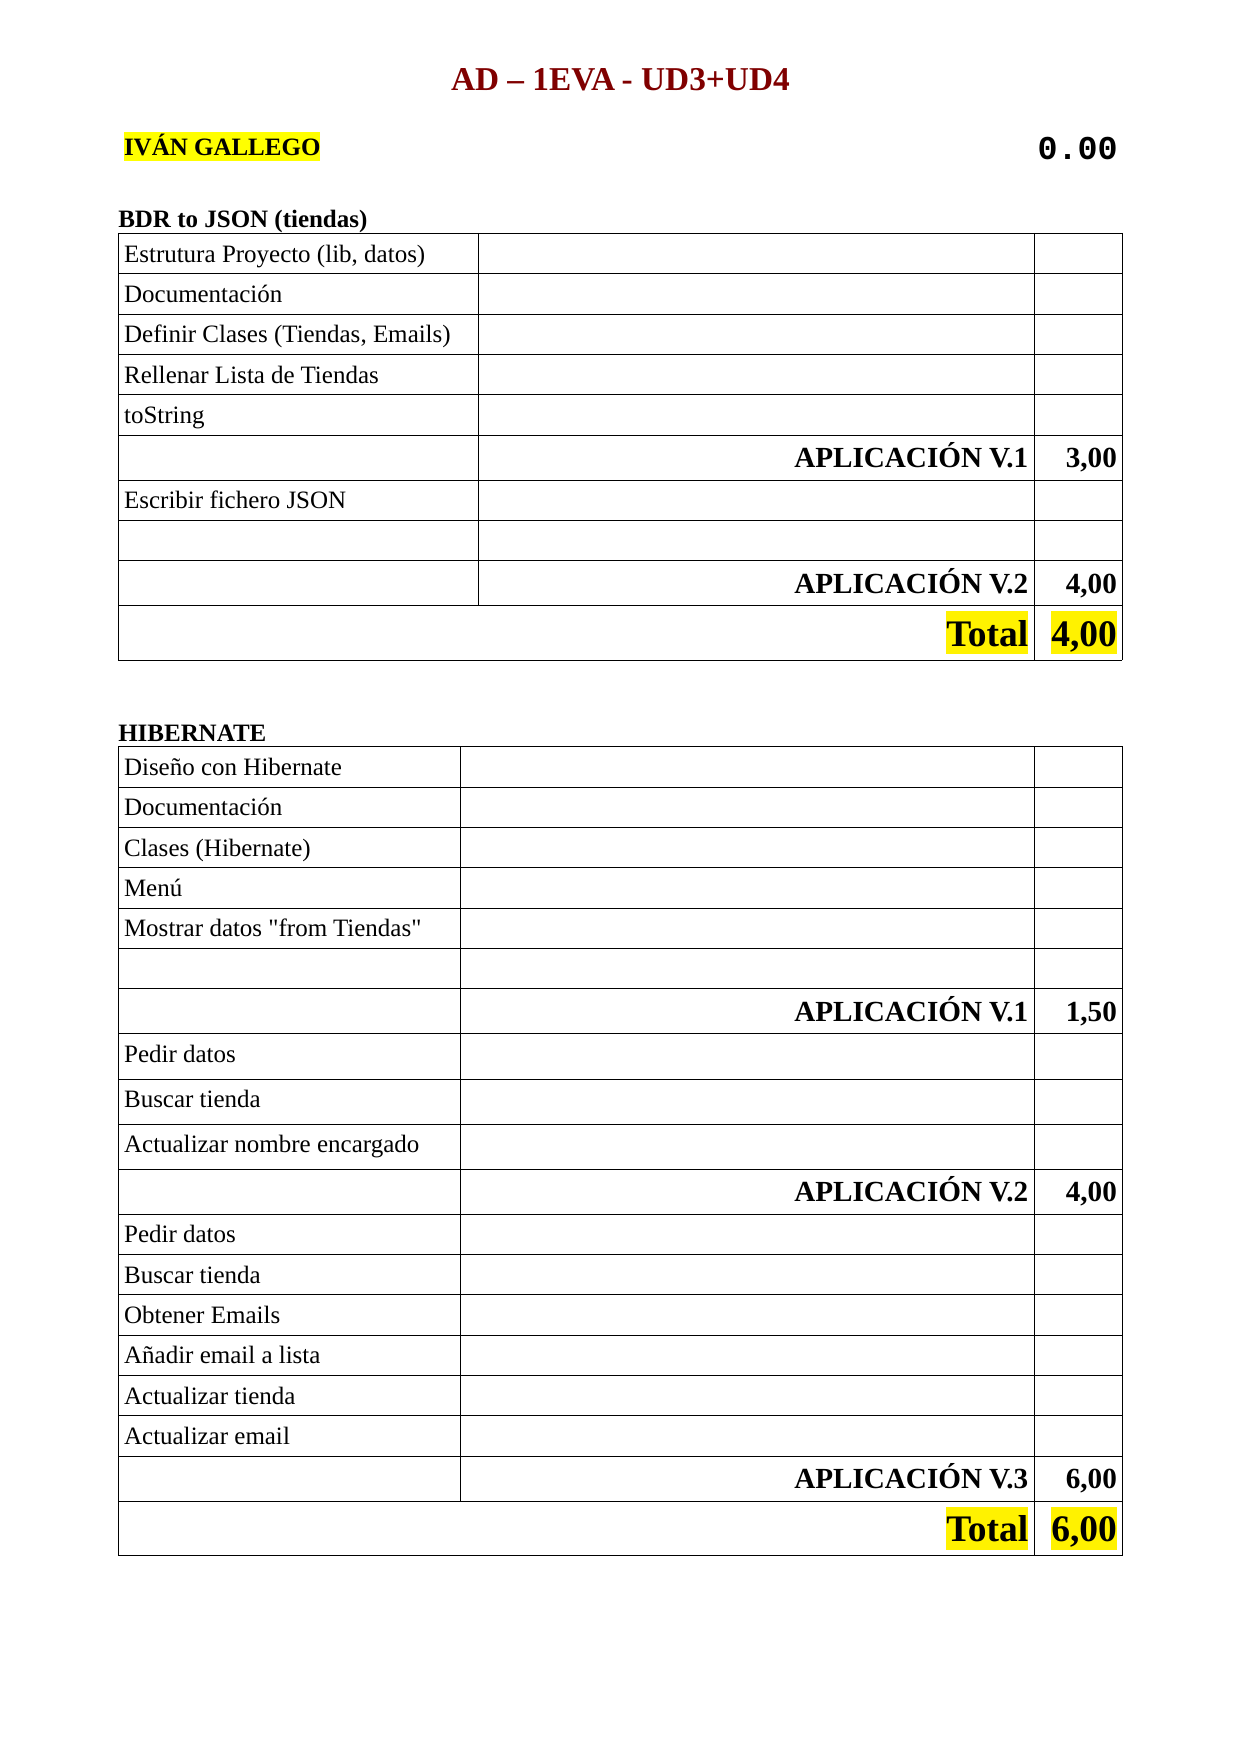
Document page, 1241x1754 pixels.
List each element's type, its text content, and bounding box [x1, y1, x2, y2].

table_cell [461, 1034, 1034, 1078]
table_cell Actualizar tienda [119, 1376, 460, 1415]
table_cell [1035, 274, 1122, 313]
table_cell [1035, 828, 1122, 867]
table_cell [1035, 1034, 1122, 1078]
table_cell [461, 1416, 1034, 1456]
table_cell [1035, 868, 1122, 908]
table_cell Escribir fichero JSON [119, 481, 478, 520]
table_header 10,00 [974, 126, 1123, 175]
table_cell Buscar tienda [119, 1080, 460, 1123]
table_cell [1035, 481, 1122, 520]
table_cell [461, 1125, 1034, 1169]
table_cell [461, 868, 1034, 908]
table_cell [119, 949, 460, 988]
table_cell 6,00 [1035, 1502, 1122, 1555]
table_cell [1035, 395, 1122, 434]
table_cell [1035, 315, 1122, 354]
table_cell [1035, 1416, 1122, 1456]
table_cell Documentación [119, 788, 460, 827]
table_cell [461, 828, 1034, 867]
table_cell [461, 1295, 1034, 1335]
table_cell [119, 989, 460, 1033]
table_cell toString [119, 395, 478, 434]
table_cell [1035, 1336, 1122, 1375]
table_cell [461, 909, 1034, 948]
table_cell [1035, 788, 1122, 827]
table_header [1035, 747, 1122, 787]
table_cell Pedir datos [119, 1034, 460, 1078]
table_cell APLICACIÓN V.2 [479, 561, 1034, 605]
table_cell Actualizar nombre encargado [119, 1125, 460, 1169]
table_cell [1035, 521, 1122, 560]
table_cell Añadir email a lista [119, 1336, 460, 1375]
text HIBERNATE [118, 718, 1122, 746]
table_cell [119, 521, 478, 560]
table_cell [119, 436, 478, 479]
table_cell Rellenar Lista de Tiendas [119, 355, 478, 394]
table_cell APLICACIÓN V.3 [461, 1457, 1034, 1501]
table_cell APLICACIÓN V.1 [461, 989, 1034, 1033]
table_cell [479, 521, 1034, 560]
table_cell [461, 788, 1034, 827]
table_cell Pedir datos [119, 1215, 460, 1254]
table_cell [1035, 909, 1122, 948]
table_header [479, 234, 1034, 273]
table_cell [461, 1255, 1034, 1294]
table_cell [1035, 1215, 1122, 1254]
table_cell [1035, 355, 1122, 394]
table_header Estrutura Proyecto (lib, datos) [119, 234, 478, 273]
table_cell [461, 1376, 1034, 1415]
table_cell APLICACIÓN V.1 [479, 436, 1034, 479]
table_cell Menú [119, 868, 460, 908]
table_header Diseño con Hibernate [119, 747, 460, 787]
table_cell 4,00 [1035, 1170, 1122, 1214]
table_header [461, 747, 1034, 787]
text AD – 1EVA - UD3+UD4 [118, 59, 1122, 97]
table_header IVÁN GALLEGO [118, 126, 974, 175]
table_cell Obtener Emails [119, 1295, 460, 1335]
table_cell 4,00 [1035, 561, 1122, 605]
table_cell [1035, 1255, 1122, 1294]
table_cell 4,00 [1035, 606, 1122, 660]
table_header [1035, 234, 1122, 273]
table_cell Clases (Hibernate) [119, 828, 460, 867]
table_cell [119, 561, 478, 605]
table_cell Definir Clases (Tiendas, Emails) [119, 315, 478, 354]
table_cell [119, 1457, 460, 1501]
table_cell Total [119, 606, 1034, 660]
table_cell [461, 1080, 1034, 1123]
table_cell [119, 1170, 460, 1214]
table_cell Total [119, 1502, 1034, 1555]
table_cell [479, 481, 1034, 520]
table_cell [479, 315, 1034, 354]
table_cell [1035, 1080, 1122, 1123]
table_cell [479, 274, 1034, 313]
table_cell Actualizar email [119, 1416, 460, 1456]
table_cell [461, 949, 1034, 988]
table_cell [1035, 1125, 1122, 1169]
table_cell 1,50 [1035, 989, 1122, 1033]
table_cell [479, 395, 1034, 434]
table_cell 6,00 [1035, 1457, 1122, 1501]
table_cell [479, 355, 1034, 394]
table_cell [461, 1336, 1034, 1375]
table_cell [1035, 1295, 1122, 1335]
table_cell [1035, 1376, 1122, 1415]
table_cell 3,00 [1035, 436, 1122, 479]
table_cell [1035, 949, 1122, 988]
table_cell Mostrar datos "from Tiendas" [119, 909, 460, 948]
table_cell APLICACIÓN V.2 [461, 1170, 1034, 1214]
table_cell [461, 1215, 1034, 1254]
table_cell Buscar tienda [119, 1255, 460, 1294]
text BDR to JSON (tiendas) [118, 204, 1122, 233]
table_cell Documentación [119, 274, 478, 313]
